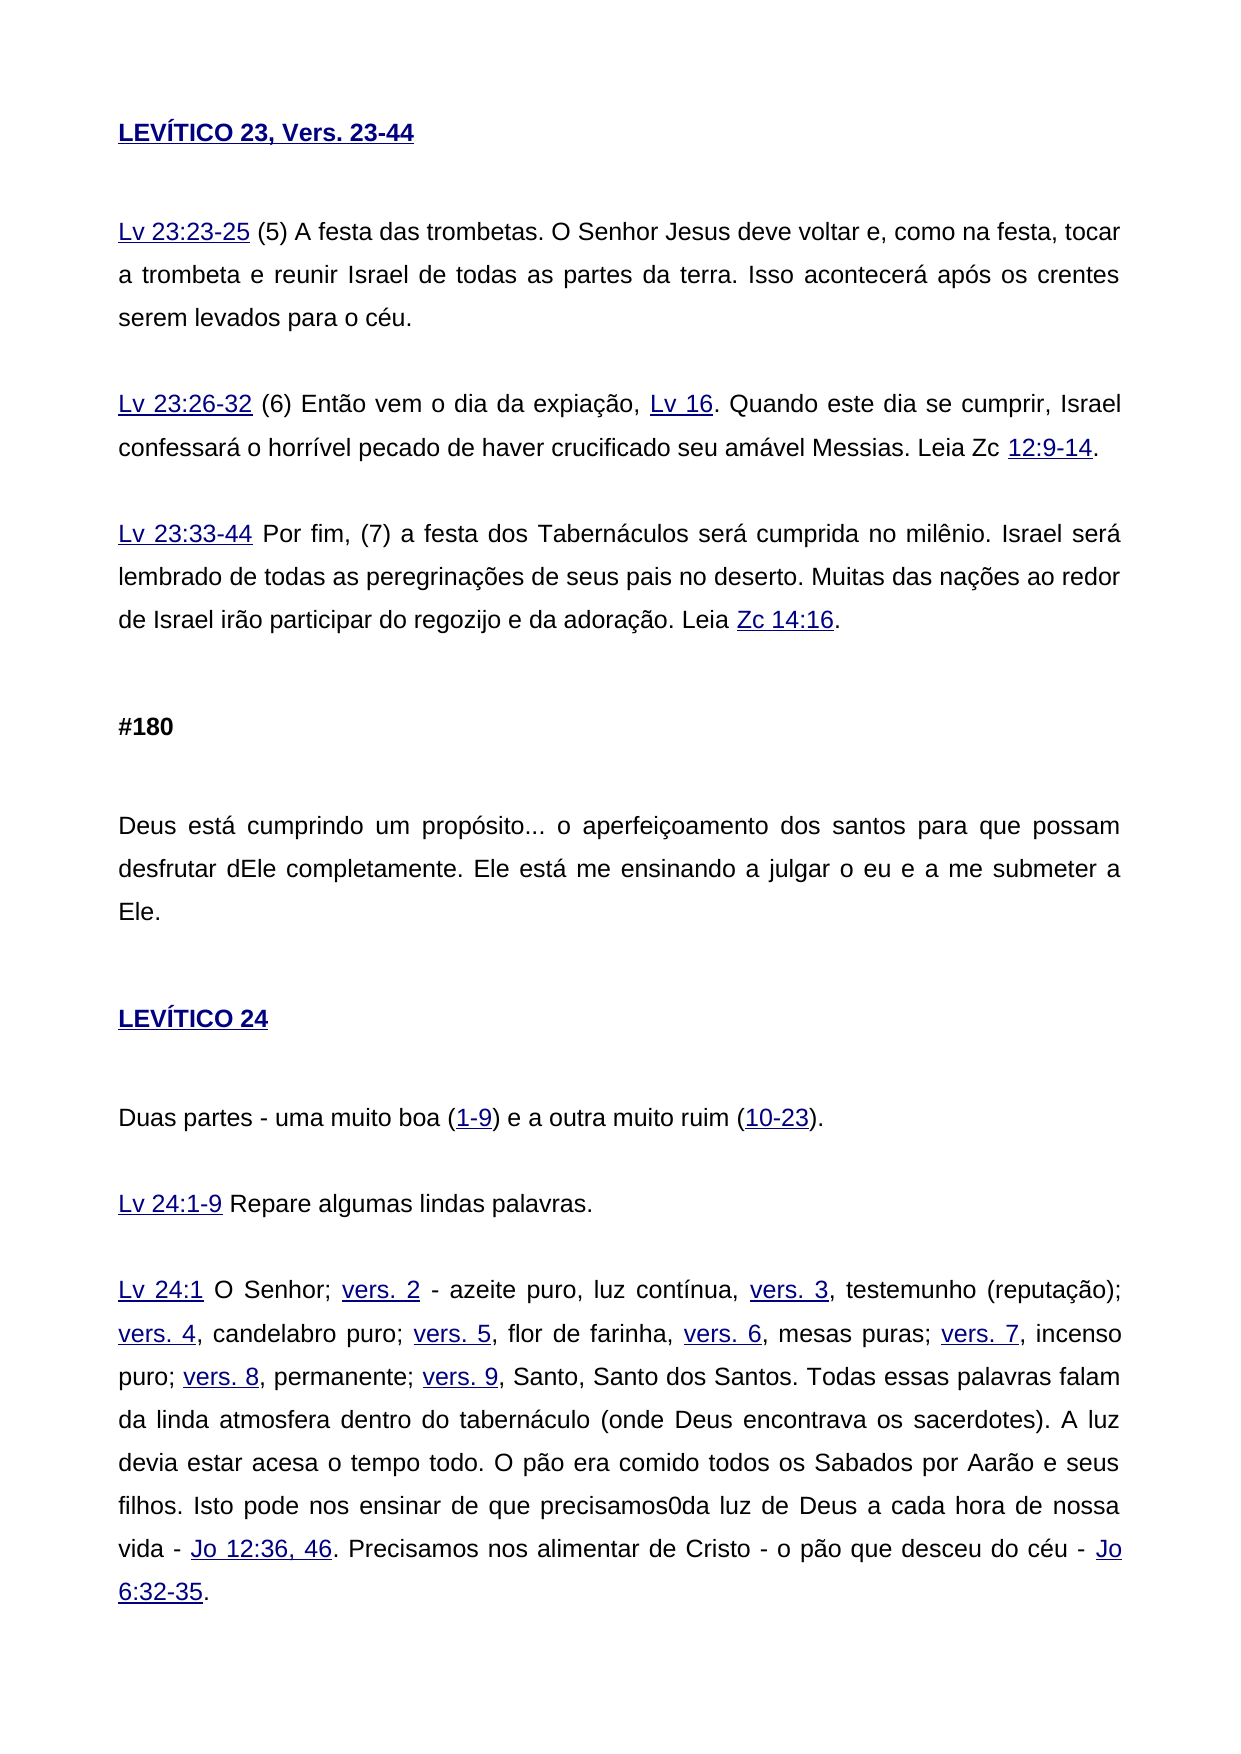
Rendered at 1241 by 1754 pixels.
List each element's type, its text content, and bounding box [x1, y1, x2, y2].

subtitle LEVÍTICO 23, Vers. 23-44 [118, 118, 1122, 147]
subtitle LEVÍTICO 24 [118, 1004, 1122, 1033]
text Lv 24:1-9 Repare algumas lindas palavras. [118, 1189, 1122, 1218]
text Lv 24:1 O Senhor; vers. 2 - azeite puro, luz contínua, vers. 3, testemunho (reputação); vers. 4, candelabro puro; vers. 5, flor de farinha, vers. 6, mesas puras; vers. 7, incenso puro; vers. 8, permanente; vers. 9, Santo, Santo dos Santos. Todas essas palavras falam da linda atmosfera dentro do tabernáculo (onde Deus encontrava os sacerdotes). A luz devia estar acesa o tempo todo. O pão era comido todos os Sabados por Aarão e seus filhos. Isto pode nos ensinar de que precisamos0da luz de Deus a cada hora de nossa vida - Jo 12:36, 46. Precisamos nos alimentar de Cristo - o pão que desceu do céu - Jo 6:32-35. [118, 1275, 1122, 1606]
text Lv 23:23-25 (5) A festa das trombetas. O Senhor Jesus deve voltar e, como na festa, tocar a trombeta e reunir Israel de todas as partes da terra. Isso acontecerá após os crentes serem levados para o céu. [118, 217, 1122, 332]
text Duas partes - uma muito boa (1-9) e a outra muito ruim (10-23). [118, 1103, 1122, 1132]
text Lv 23:26-32 (6) Então vem o dia da expiação, Lv 16. Quando este dia se cumprir, Israel confessará o horrível pecado de haver crucificado seu amável Messias. Leia Zc 12:9-14. [118, 389, 1122, 461]
text Lv 23:33-44 Por fim, (7) a festa dos Tabernáculos será cumprida no milênio. Israel será lembrado de todas as peregrinações de seus pais no deserto. Muitas das nações ao redor de Israel irão participar do regozijo e da adoração. Leia Zc 14:16. [118, 519, 1122, 634]
text Deus está cumprindo um propósito... o aperfeiçoamento dos santos para que possam desfrutar dEle completamente. Ele está me ensinando a julgar o eu e a me submeter a Ele. [118, 811, 1122, 926]
subtitle #180 [118, 712, 1122, 741]
